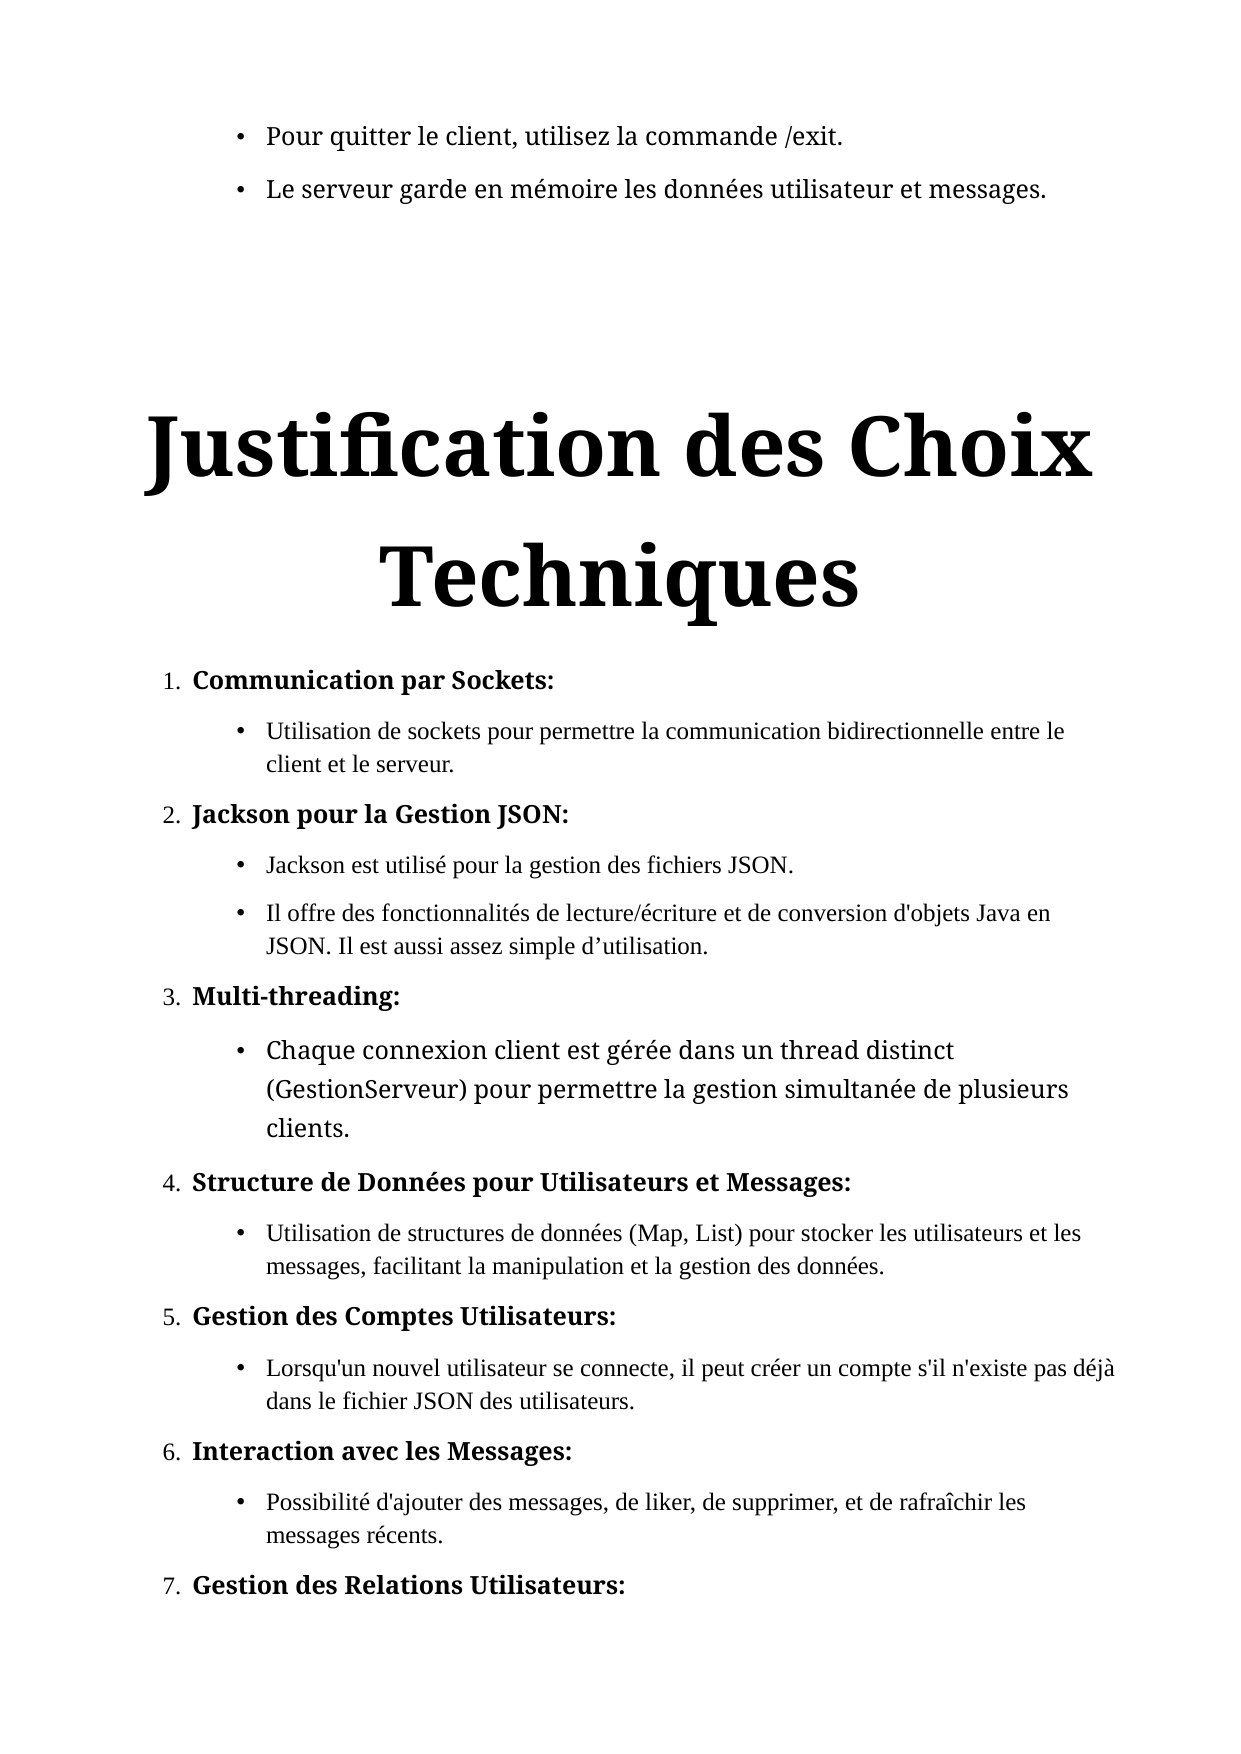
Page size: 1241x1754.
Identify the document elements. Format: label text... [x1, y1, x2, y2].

list Lorsqu'un nouvel utilisateur se connecte, il peut créer un compte s'il n'existe pas déjà dans le fichier JSON des utilisateurs. [236, 1353, 1122, 1414]
list Jackson pour la Gestion JSON: [162, 797, 1122, 831]
list Il offre des fonctionnalités de lecture/écriture et de conversion d'objets Java en JSON. Il est aussi assez simple d’utilisation. [236, 898, 1122, 960]
list Interaction avec les Messages: [162, 1433, 1122, 1467]
list Possibilité d'ajouter des messages, de liker, de supprimer, et de rafraîchir les messages récents. [236, 1487, 1122, 1549]
list Structure de Données pour Utilisateurs et Messages: [162, 1165, 1122, 1199]
list Communication par Sockets: [162, 662, 1122, 697]
list Le serveur garde en mémoire les données utilisateur et messages. [236, 172, 1122, 206]
list Utilisation de structures de données (Map, List) pour stocker les utilisateurs et les messages, facilitant la manipulation et la gestion des données. [236, 1218, 1122, 1280]
list Gestion des Comptes Utilisateurs: [162, 1299, 1122, 1333]
list Chaque connexion client est gérée dans un thread distinct (GestionServeur) pour permettre la gestion simultanée de plusieurs clients. [236, 1033, 1122, 1145]
text Justification des Choix Techniques [118, 387, 1122, 631]
list Gestion des Relations Utilisateurs: [162, 1568, 1122, 1602]
list Multi-threading: [162, 979, 1122, 1013]
list Jackson est utilisé pour la gestion des fichiers JSON. [236, 851, 1122, 879]
list Pour quitter le client, utilisez la commande /exit. [236, 118, 1122, 152]
list Utilisation de sockets pour permettre la communication bidirectionnelle entre le client et le serveur. [236, 716, 1122, 778]
